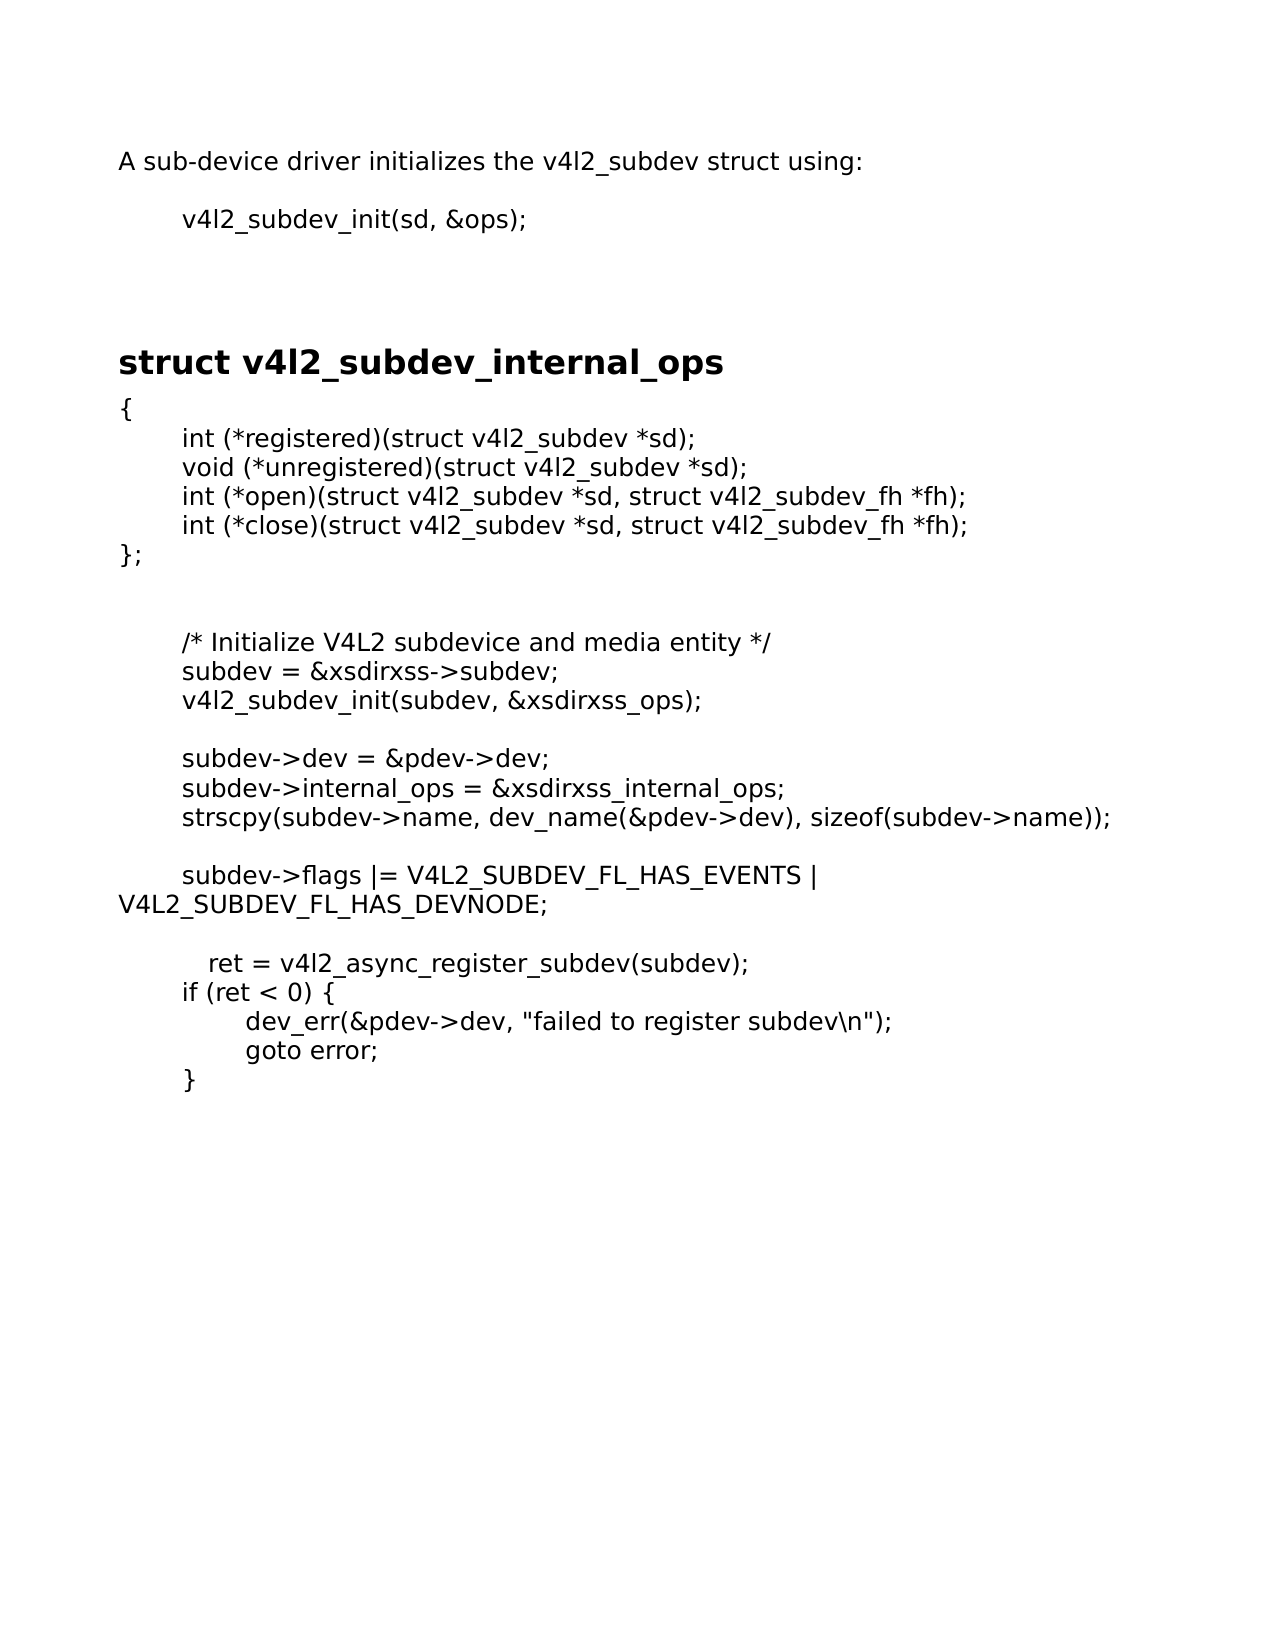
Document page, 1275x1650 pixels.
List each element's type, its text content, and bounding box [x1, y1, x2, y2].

text dev_err(&pdev->dev, "failed to register subdev\n"); [118, 1007, 1157, 1036]
text int (*open)(struct v4l2_subdev *sd, struct v4l2_subdev_fh *fh); [118, 482, 1157, 511]
text /* Initialize V4L2 subdevice and media entity */ [118, 628, 1157, 657]
text goto error; [118, 1036, 1157, 1066]
text } [118, 1066, 1157, 1095]
text int (*close)(struct v4l2_subdev *sd, struct v4l2_subdev_fh *fh); [118, 511, 1157, 541]
subtitle struct v4l2_subdev_internal_ops [118, 343, 1157, 382]
text void (*unregistered)(struct v4l2_subdev *sd); [118, 453, 1157, 482]
text v4l2_subdev_init(subdev, &xsdirxss_ops); [118, 686, 1157, 716]
text subdev->dev = &pdev->dev; [118, 745, 1157, 774]
text subdev = &xsdirxss->subdev; [118, 657, 1157, 686]
text if (ret < 0) { [118, 978, 1157, 1007]
text A sub-device driver initializes the v4l2_subdev struct using: [118, 147, 1157, 176]
text subdev->internal_ops = &xsdirxss_internal_ops; [118, 774, 1157, 803]
text subdev->flags |= V4L2_SUBDEV_FL_HAS_EVENTS | V4L2_SUBDEV_FL_HAS_DEVNODE; [118, 861, 1157, 920]
text { [118, 395, 1157, 424]
text strscpy(subdev->name, dev_name(&pdev->dev), sizeof(subdev->name)); [118, 803, 1157, 832]
text v4l2_subdev_init(sd, &ops); [118, 206, 1157, 235]
text ret = v4l2_async_register_subdev(subdev); [118, 949, 1157, 978]
text }; [118, 541, 1157, 570]
text int (*registered)(struct v4l2_subdev *sd); [118, 424, 1157, 453]
